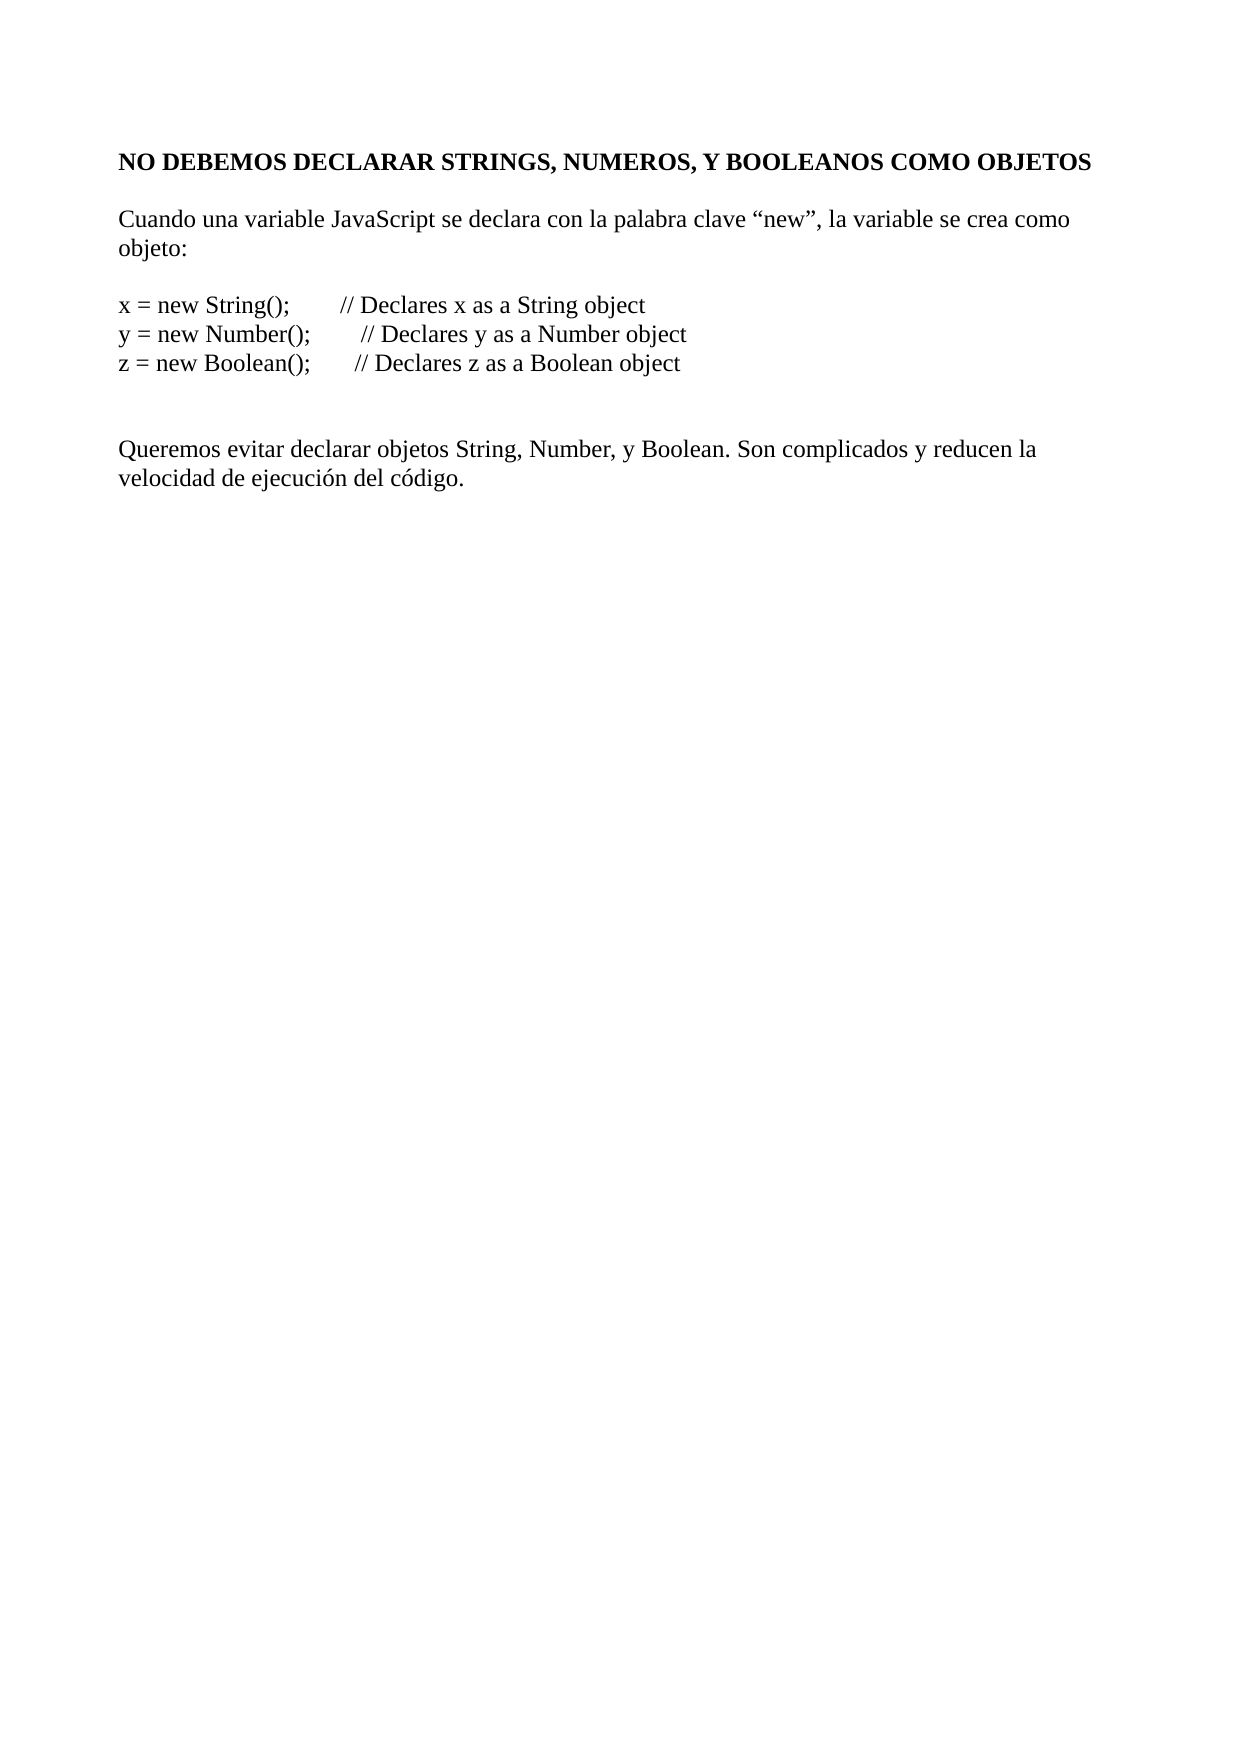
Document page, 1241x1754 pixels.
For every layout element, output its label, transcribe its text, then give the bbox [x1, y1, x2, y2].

text Cuando una variable JavaScript se declara con la palabra clave “new”, la variable se crea como objeto: [118, 204, 1122, 262]
text x = new String(); // Declares x as a String object y = new Number(); // Declares y as a Number object z = new Boolean(); // Declares z as a Boolean object [118, 291, 1122, 377]
text Queremos evitar declarar objetos String, Number, y Boolean. Son complicados y reducen la velocidad de ejecución del código. [118, 434, 1122, 492]
text NO DEBEMOS DECLARAR STRINGS, NUMEROS, Y BOOLEANOS COMO OBJETOS [118, 147, 1122, 176]
